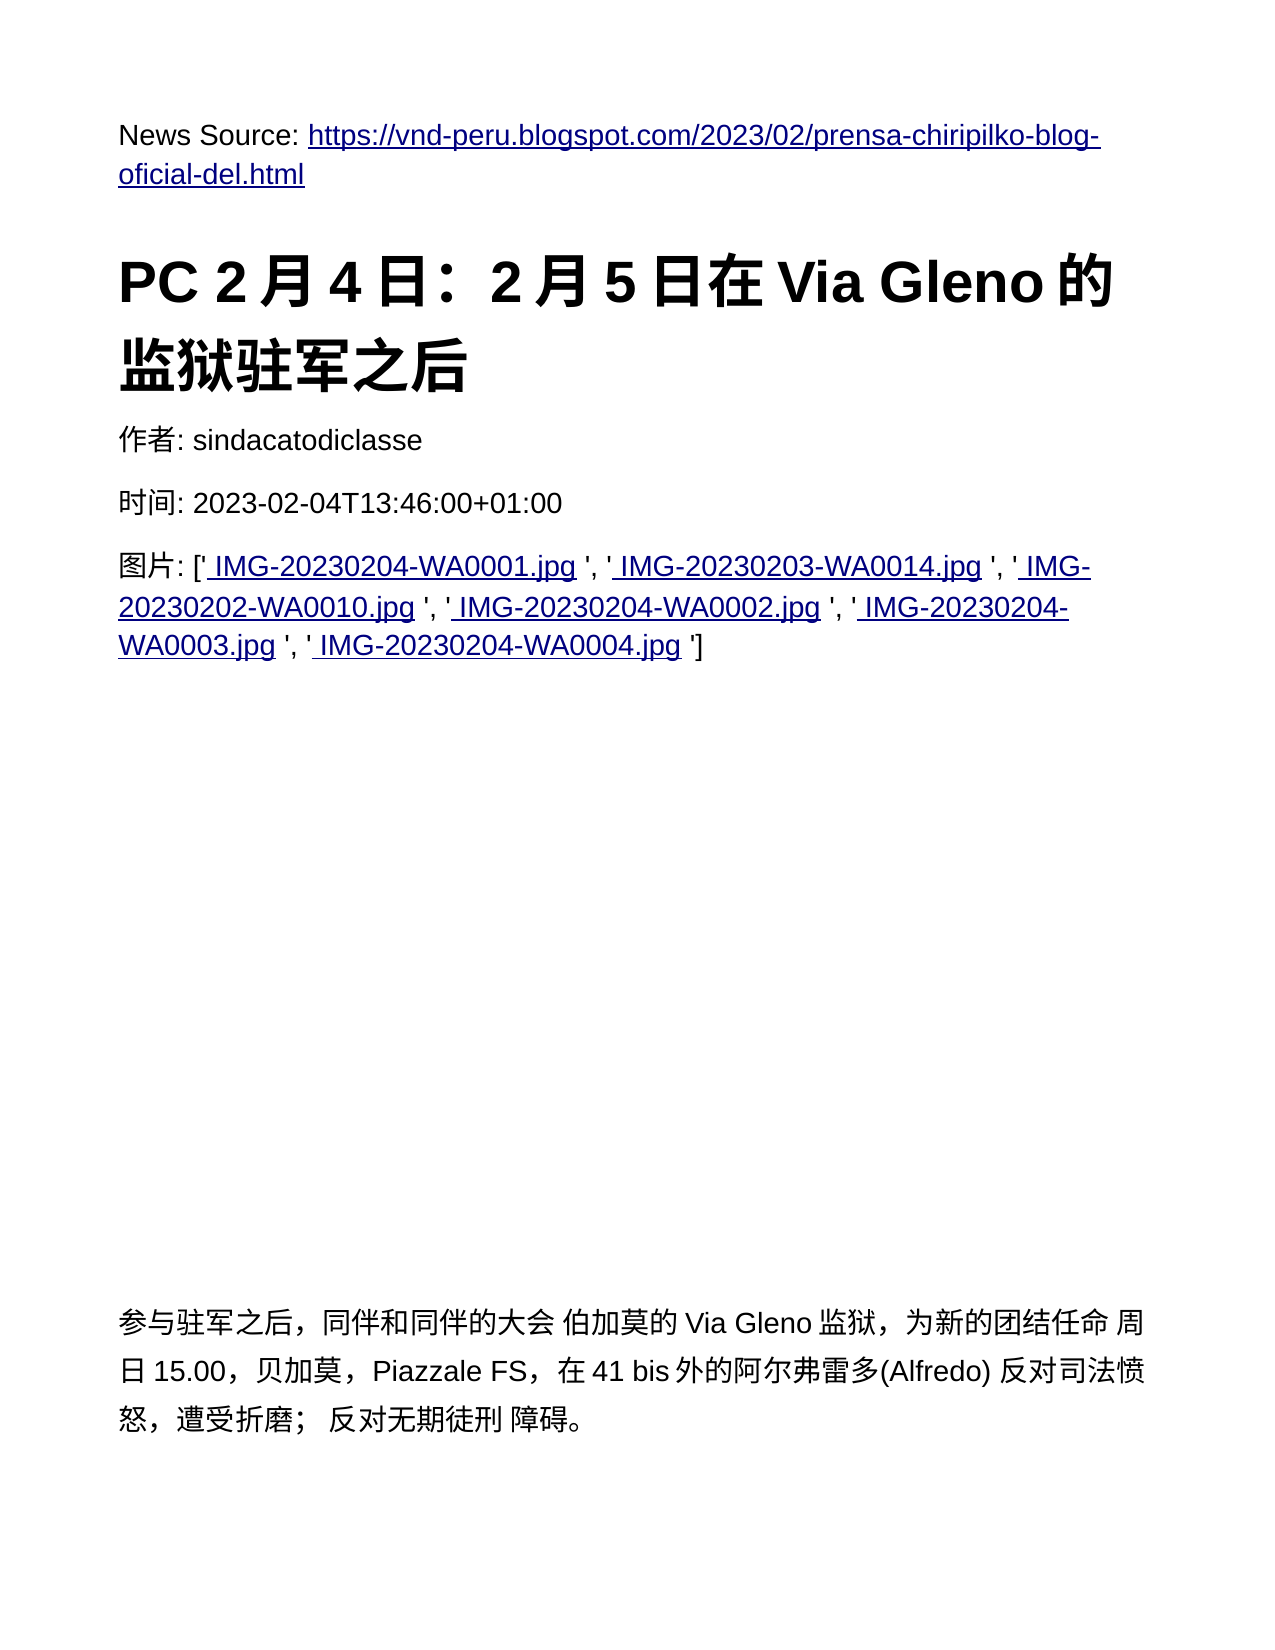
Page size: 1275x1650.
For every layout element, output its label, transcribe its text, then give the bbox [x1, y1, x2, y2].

text News Source: https://vnd-peru.blogspot.com/2023/02/prensa-chiripilko-blog-oficial-del.html [118, 118, 1157, 190]
text 参与驻军之后，同伴和同伴的大会 伯加莫的Via Gleno监狱，为新的团结任命 周日15.00，贝加莫，Piazzale FS，在41 bis外的阿尔弗雷多(Alfredo) 反对司法愤怒，遭受折磨； 反对无期徒刑 障碍。 [118, 681, 1157, 1439]
subtitle PC 2月4日：2月5日在Via Gleno的监狱驻军之后 [118, 235, 1157, 404]
text 图片: [' IMG-20230204-WA0001.jpg ', ' IMG-20230203-WA0014.jpg ', ' IMG-20230202-WA0010.jpg ', ' IMG-20230204-WA0002.jpg ', ' IMG-20230204-WA0003.jpg ', ' IMG-20230204-WA0004.jpg '] [118, 542, 1157, 662]
text 时间: 2023-02-04T13:46:00+01:00 [118, 479, 1157, 522]
text 作者: sindacatodiclasse [118, 416, 1157, 458]
